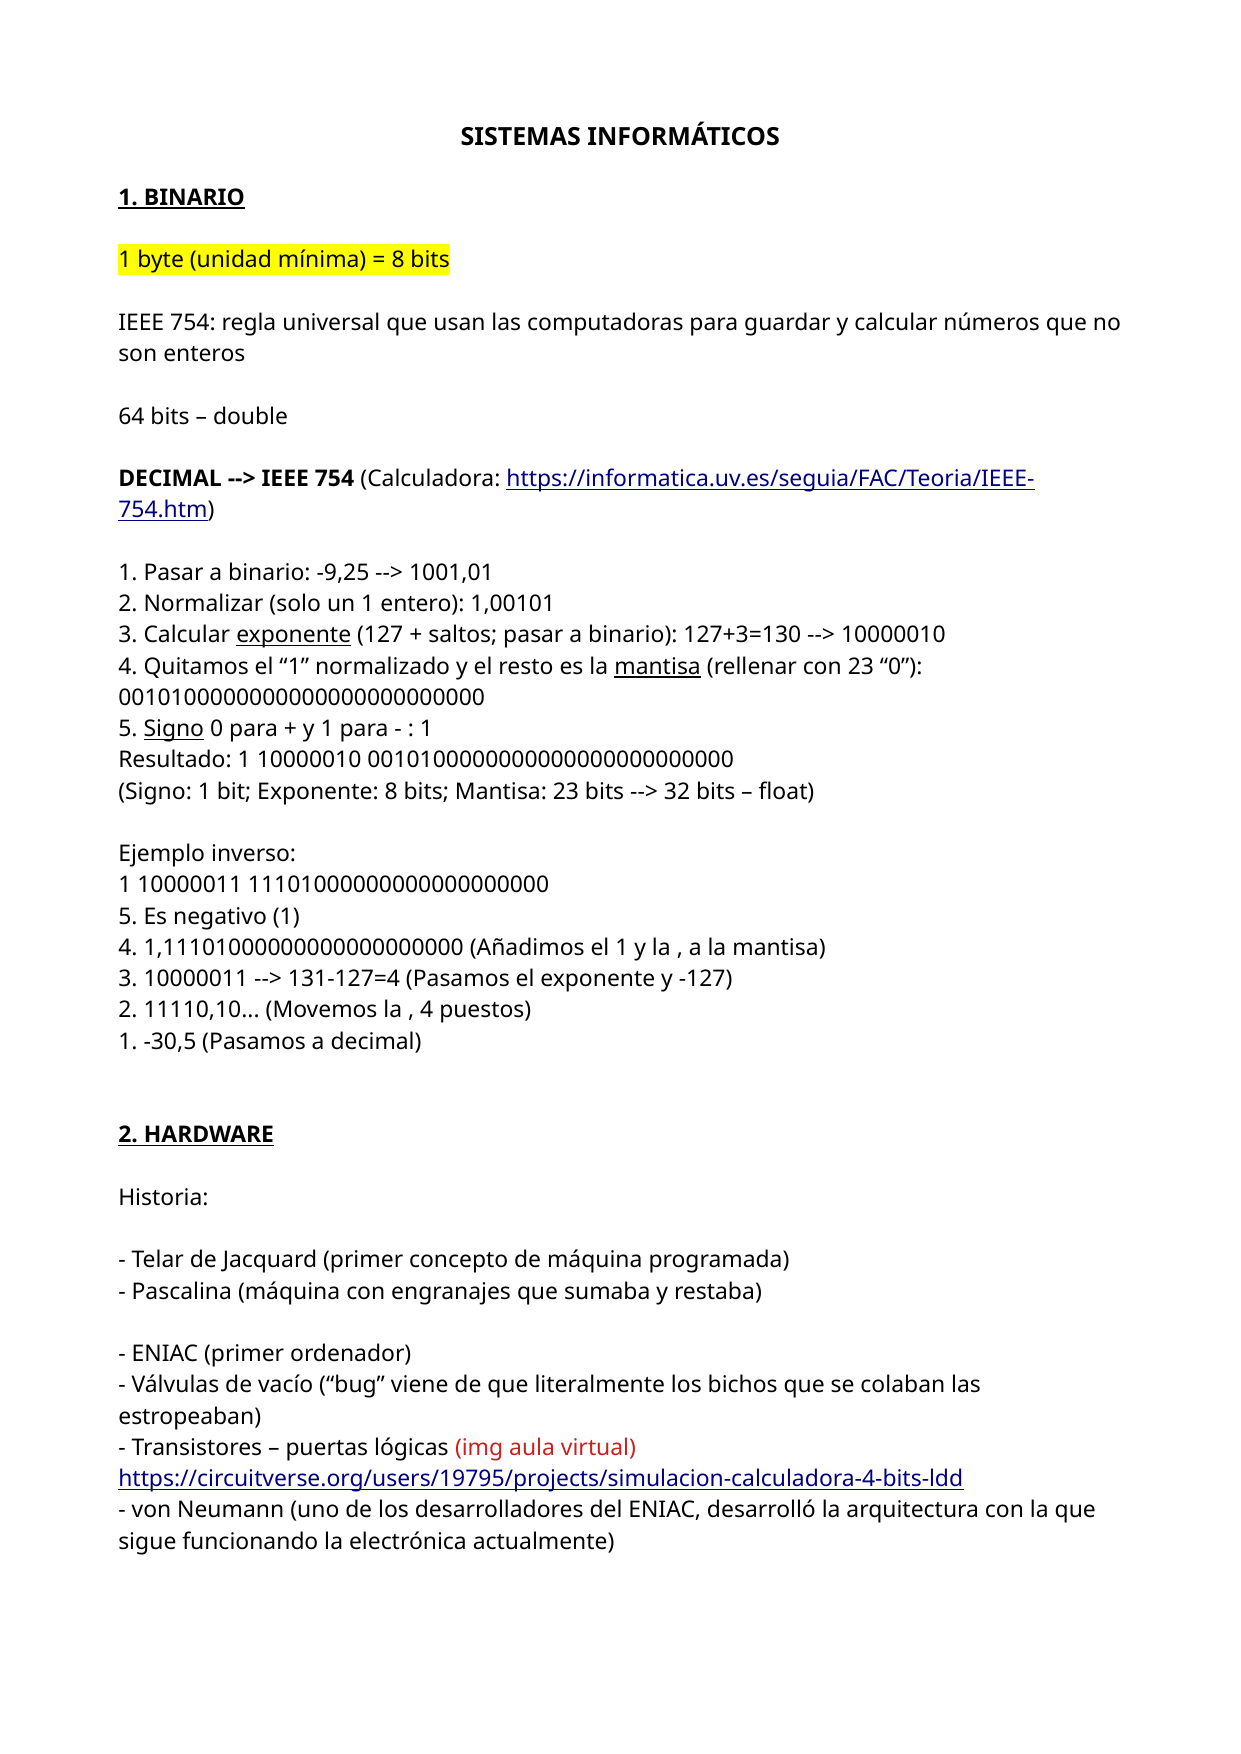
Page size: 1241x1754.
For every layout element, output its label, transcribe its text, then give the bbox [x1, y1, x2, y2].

text 1. Pasar a binario: -9,25 --> 1001,01 [118, 556, 1122, 587]
text - von Neumann (uno de los desarrolladores del ENIAC, desarrolló la arquitectura con la que sigue funcionando la electrónica actualmente) [118, 1493, 1122, 1556]
text - Transistores – puertas lógicas (img aula virtual) [118, 1431, 1122, 1462]
text IEEE 754: regla universal que usan las computadoras para guardar y calcular números que no son enteros [118, 306, 1122, 368]
text 1 10000011 11101000000000000000000 [118, 868, 1122, 900]
text 3. Calcular exponente (127 + saltos; pasar a binario): 127+3=130 --> 10000010 [118, 618, 1122, 650]
text 5. Signo 0 para + y 1 para - : 1 [118, 712, 1122, 743]
text - Pascalina (máquina con engranajes que sumaba y restaba) [118, 1275, 1122, 1306]
text 1. BINARIO [118, 181, 1122, 212]
text 4. Quitamos el “1” normalizado y el resto es la mantisa (rellenar con 23 “0”): 0010100000000000000000000000 [118, 650, 1122, 712]
text 64 bits – double [118, 400, 1122, 431]
text 2. Normalizar (solo un 1 entero): 1,00101 [118, 587, 1122, 618]
text 5. Es negativo (1) [118, 900, 1122, 931]
text Historia: [118, 1181, 1122, 1212]
text DECIMAL --> IEEE 754 (Calculadora: https://informatica.uv.es/seguia/FAC/Teoria/IEEE-754.htm) [118, 462, 1122, 525]
text 3. 10000011 --> 131-127=4 (Pasamos el exponente y -127) [118, 962, 1122, 993]
text - ENIAC (primer ordenador) [118, 1337, 1122, 1368]
text SISTEMAS INFORMÁTICOS [118, 118, 1122, 152]
text Resultado: 1 10000010 0010100000000000000000000000 [118, 743, 1122, 775]
text https://circuitverse.org/users/19795/projects/simulacion-calculadora-4-bits-ldd [118, 1462, 1122, 1493]
text 1 byte (unidad mínima) = 8 bits [118, 243, 1122, 275]
text - Telar de Jacquard (primer concepto de máquina programada) [118, 1243, 1122, 1275]
text 2. HARDWARE [118, 1118, 1122, 1150]
text 4. 1,11101000000000000000000 (Añadimos el 1 y la , a la mantisa) [118, 931, 1122, 962]
text 1. -30,5 (Pasamos a decimal) [118, 1025, 1122, 1056]
text Ejemplo inverso: [118, 837, 1122, 868]
text 2. 11110,10... (Movemos la , 4 puestos) [118, 993, 1122, 1025]
text - Válvulas de vacío (“bug” viene de que literalmente los bichos que se colaban las estropeaban) [118, 1368, 1122, 1431]
text (Signo: 1 bit; Exponente: 8 bits; Mantisa: 23 bits --> 32 bits – float) [118, 775, 1122, 806]
